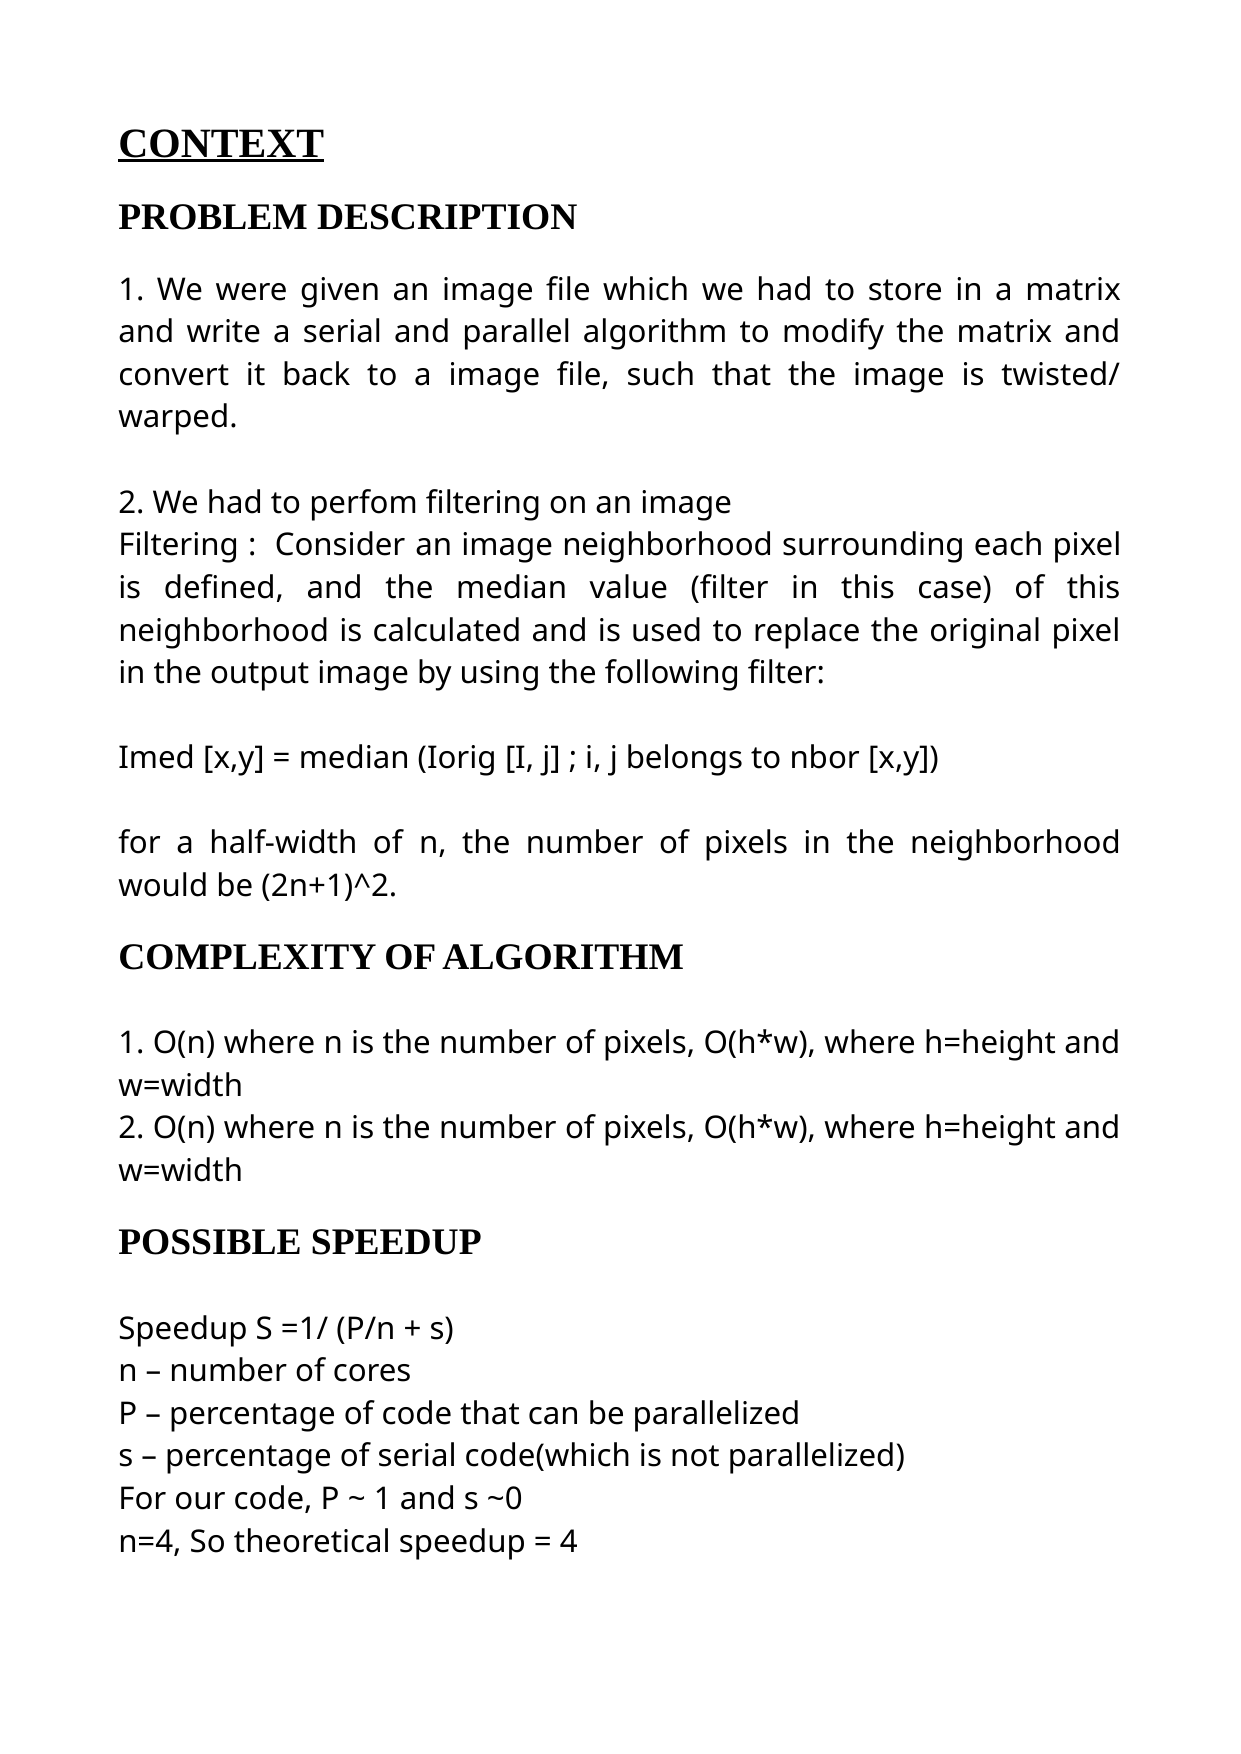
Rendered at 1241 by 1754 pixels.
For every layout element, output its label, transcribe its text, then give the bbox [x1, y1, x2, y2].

list 2. We had to perfom filtering on an image [118, 480, 1122, 522]
list 2. O(n) where n is the number of pixels, O(h*w), where h=height and w=width [118, 1105, 1122, 1191]
list s – percentage of serial code(which is not parallelized) [118, 1433, 1122, 1476]
list POSSIBLE SPEEDUP [118, 1219, 1122, 1262]
list Imed [x,y] = median (Iorig [I, j] ; i, j belongs to nbor [x,y]) [118, 735, 1122, 778]
list For our code, P ~ 1 and s ~0 [118, 1476, 1122, 1519]
list n=4, So theoretical speedup = 4 [118, 1519, 1122, 1561]
text CONTEXT [118, 118, 1122, 166]
list COMPLEXITY OF ALGORITHM [118, 934, 1122, 978]
list P – percentage of code that can be parallelized [118, 1391, 1122, 1433]
text PROBLEM DESCRIPTION [118, 195, 1122, 238]
list 1. We were given an image file which we had to store in a matrix and write a serial and parallel algorithm to modify the matrix and convert it back to a image file, such that the image is twisted/ warped. [118, 267, 1122, 437]
list Filtering : Consider an image neighborhood surrounding each pixel is defined, and the median value (filter in this case) of this neighborhood is calculated and is used to replace the original pixel in the output image by using the following filter: [118, 522, 1122, 693]
list for a half-width of n, the number of pixels in the neighborhood would be (2n+1)^2. [118, 821, 1122, 906]
list n – number of cores [118, 1348, 1122, 1391]
list Speedup S =1/ (P/n + s) [118, 1306, 1122, 1348]
list 1. O(n) where n is the number of pixels, O(h*w), where h=height and w=width [118, 1020, 1122, 1105]
